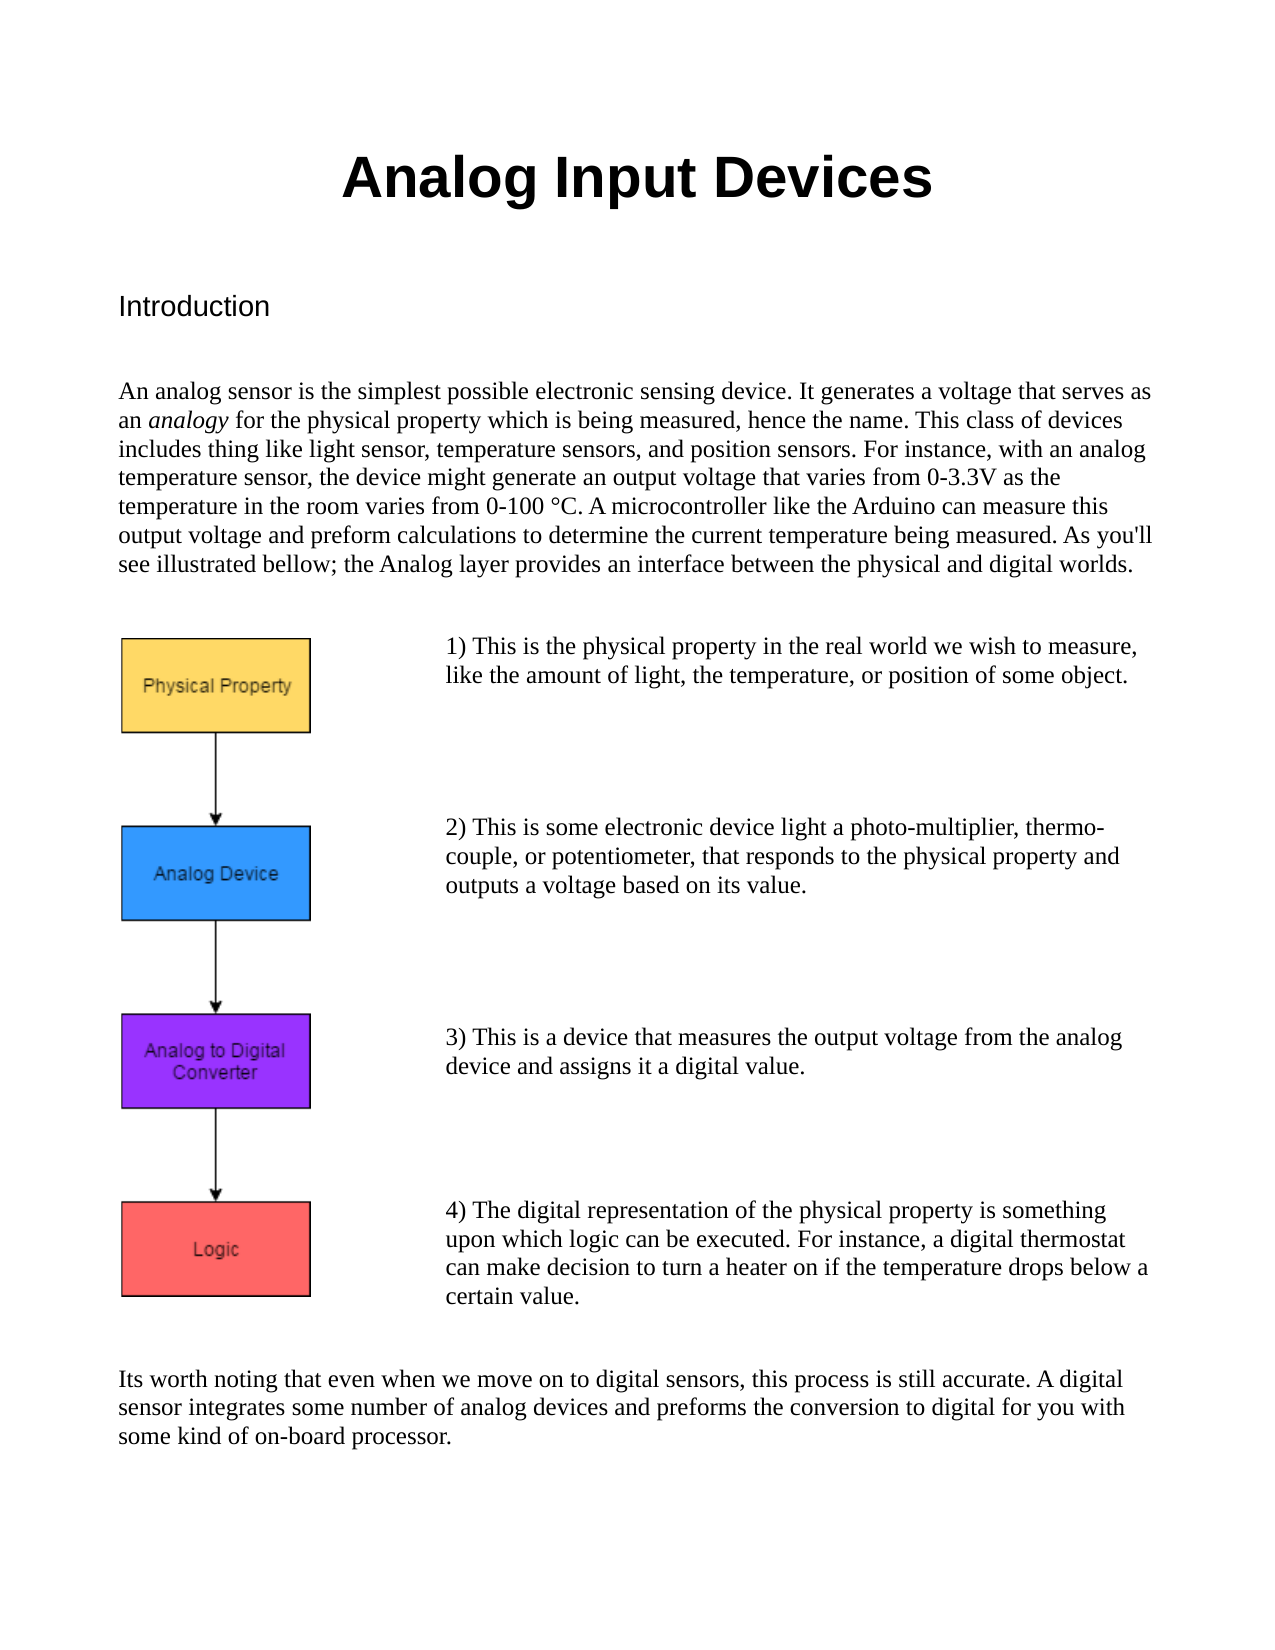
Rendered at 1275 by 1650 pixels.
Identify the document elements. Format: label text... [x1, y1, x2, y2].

title Analog Input Devices [118, 143, 1157, 210]
text An analog sensor is the simplest possible electronic sensing device. It generates a voltage that serves as an analogy for the physical property which is being measured, hence the name. This class of devices includes thing like light sensor, temperature sensors, and position sensors. For instance, with an analog temperature sensor, the device might generate an output voltage that varies from 0-3.3V as the temperature in the room varies from 0-100 °C. A microcontroller like the Arduino can measure this output voltage and preform calculations to determine the current temperature being measured. As you'll see illustrated bellow; the Analog layer provides an interface between the physical and digital worlds. [118, 376, 1157, 577]
text Its worth noting that even when we move on to digital sensors, this process is still accurate. A digital sensor integrates some number of analog devices and preforms the conversion to digital for you with some kind of on-board processor. [118, 1364, 1157, 1507]
subtitle Introduction [118, 289, 1157, 322]
text 2) This is some electronic device light a photo-multiplier, thermo-couple, or potentiometer, that responds to the physical property and outputs a voltage based on its value. [311, 784, 1157, 899]
text 1) This is the physical property in the real world we wish to measure, like the amount of light, the temperature, or position of some object. [118, 631, 1157, 689]
text 3) This is a device that measures the output voltage from the analog device and assigns it a digital value. 4) The digital representation of the physical property is something upon which logic can be executed. For instance, a digital thermostat can make decision to turn a heater on if the temperature drops below a certain value. [118, 994, 1157, 1310]
